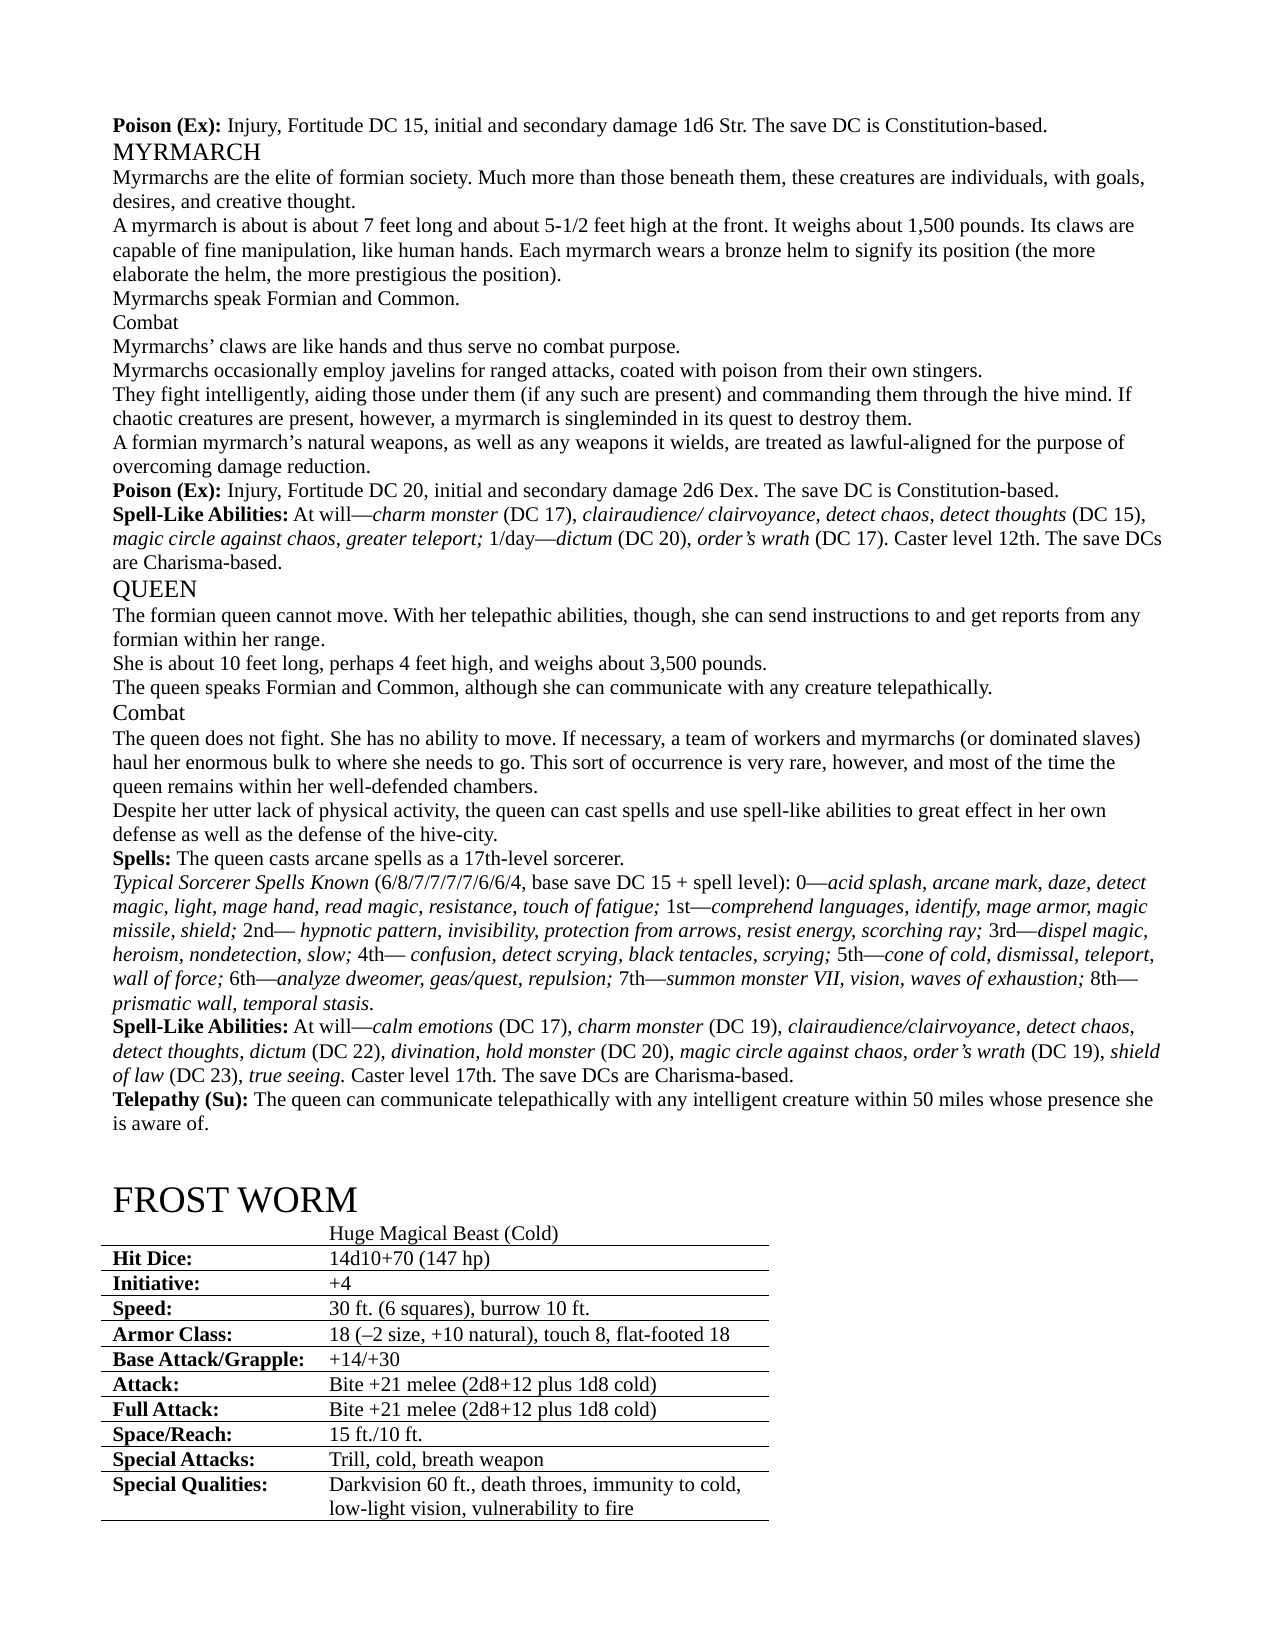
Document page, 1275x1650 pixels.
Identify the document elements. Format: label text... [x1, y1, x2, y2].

table_cell Special Qualities: [101, 1472, 318, 1520]
table_cell Armor Class: [101, 1321, 318, 1346]
table_cell 30 ft. (6 squares), burrow 10 ft. [318, 1296, 769, 1320]
text They fight intelligently, aiding those under them (if any such are present) and commanding them through the hive mind. If chaotic creatures are present, however, a myrmarch is singleminded in its quest to destroy them. [112, 382, 1162, 430]
text Myrmarchs’ claws are like hands and thus serve no combat purpose. [112, 334, 1162, 358]
text She is about 10 feet long, perhaps 4 feet high, and weighs about 3,500 pounds. [112, 651, 1162, 675]
text FROST WORM [112, 1178, 1162, 1221]
table_cell Darkvision 60 ft., death throes, immunity to cold, low-light vision, vulnerability to fire [318, 1472, 769, 1520]
table_cell Bite +21 melee (2d8+12 plus 1d8 cold) [318, 1372, 769, 1396]
text Poison (Ex): Injury, Fortitude DC 20, initial and secondary damage 2d6 Dex. The save DC is Constitution-based. [112, 478, 1162, 502]
text Myrmarchs are the elite of formian society. Much more than those beneath them, these creatures are individuals, with goals, desires, and creative thought. [112, 165, 1162, 213]
table_header Huge Magical Beast (Cold) [318, 1221, 769, 1245]
table_cell +14/+30 [318, 1347, 769, 1371]
text Spells: The queen casts arcane spells as a 17th-level sorcerer. [112, 846, 1162, 870]
text Myrmarchs speak Formian and Common. [112, 286, 1162, 310]
text The queen speaks Formian and Common, although she can communicate with any creature telepathically. [112, 675, 1162, 699]
table_cell Hit Dice: [101, 1246, 318, 1270]
text Spell-Like Abilities: At will—calm emotions (DC 17), charm monster (DC 19), clairaudience/clairvoyance, detect chaos, detect thoughts, dictum (DC 22), divination, hold monster (DC 20), magic circle against chaos, order’s wrath (DC 19), shield of law (DC 23), true seeing. Caster level 17th. The save DCs are Charisma-based. [112, 1014, 1162, 1087]
text A formian myrmarch’s natural weapons, as well as any weapons it wields, are treated as lawful-aligned for the purpose of overcoming damage reduction. [112, 430, 1162, 478]
table_cell Speed: [101, 1296, 318, 1320]
text The formian queen cannot move. With her telepathic abilities, though, she can send instructions to and get reports from any formian within her range. [112, 603, 1162, 651]
table_cell Full Attack: [101, 1397, 318, 1421]
table_cell Trill, cold, breath weapon [318, 1447, 769, 1471]
text Spell-Like Abilities: At will—charm monster (DC 17), clairaudience/ clairvoyance, detect chaos, detect thoughts (DC 15), magic circle against chaos, greater teleport; 1/day—dictum (DC 20), order’s wrath (DC 17). Caster level 12th. The save DCs are Charisma-based. [112, 502, 1162, 574]
text QUEEN [112, 574, 1162, 603]
table_cell Attack: [101, 1372, 318, 1396]
text Myrmarchs occasionally employ javelins for ranged attacks, coated with poison from their own stingers. [112, 358, 1162, 382]
text A myrmarch is about is about 7 feet long and about 5-1/2 feet high at the front. It weighs about 1,500 pounds. Its claws are capable of fine manipulation, like human hands. Each myrmarch wears a bronze helm to signify its position (the more elaborate the helm, the more prestigious the position). [112, 213, 1162, 286]
text MYRMARCH [112, 137, 1162, 165]
table_cell Space/Reach: [101, 1422, 318, 1446]
table_header [101, 1221, 318, 1245]
text Poison (Ex): Injury, Fortitude DC 15, initial and secondary damage 1d6 Str. The save DC is Constitution-based. [112, 112, 1162, 137]
text Despite her utter lack of physical activity, the queen can cast spells and use spell-like abilities to great effect in her own defense as well as the defense of the hive-city. [112, 798, 1162, 846]
table_cell 18 (–2 size, +10 natural), touch 8, flat-footed 18 [318, 1321, 769, 1346]
text The queen does not fight. She has no ability to move. If necessary, a team of workers and myrmarchs (or dominated slaves) haul her enormous bulk to where she needs to go. This sort of occurrence is very rare, however, and most of the time the queen remains within her well-defended chambers. [112, 726, 1162, 798]
table_cell Initiative: [101, 1271, 318, 1295]
text Telepathy (Su): The queen can communicate telepathically with any intelligent creature within 50 miles whose presence she is aware of. [112, 1087, 1162, 1135]
text Combat [112, 310, 1162, 334]
table_cell 14d10+70 (147 hp) [318, 1246, 769, 1270]
table_cell Base Attack/Grapple: [101, 1347, 318, 1371]
table_cell Special Attacks: [101, 1447, 318, 1471]
text Combat [112, 699, 1162, 726]
table_cell +4 [318, 1271, 769, 1295]
table_cell 15 ft./10 ft. [318, 1422, 769, 1446]
table_cell Bite +21 melee (2d8+12 plus 1d8 cold) [318, 1397, 769, 1421]
text Typical Sorcerer Spells Known (6/8/7/7/7/7/6/6/4, base save DC 15 + spell level): 0—acid splash, arcane mark, daze, detect magic, light, mage hand, read magic, resistance, touch of fatigue; 1st—comprehend languages, identify, mage armor, magic missile, shield; 2nd— hypnotic pattern, invisibility, protection from arrows, resist energy, scorching ray; 3rd—dispel magic, heroism, nondetection, slow; 4th— confusion, detect scrying, black tentacles, scrying; 5th—cone of cold, dismissal, teleport, wall of force; 6th—analyze dweomer, geas/quest, repulsion; 7th—summon monster VII, vision, waves of exhaustion; 8th—prismatic wall, temporal stasis. [112, 870, 1162, 1014]
